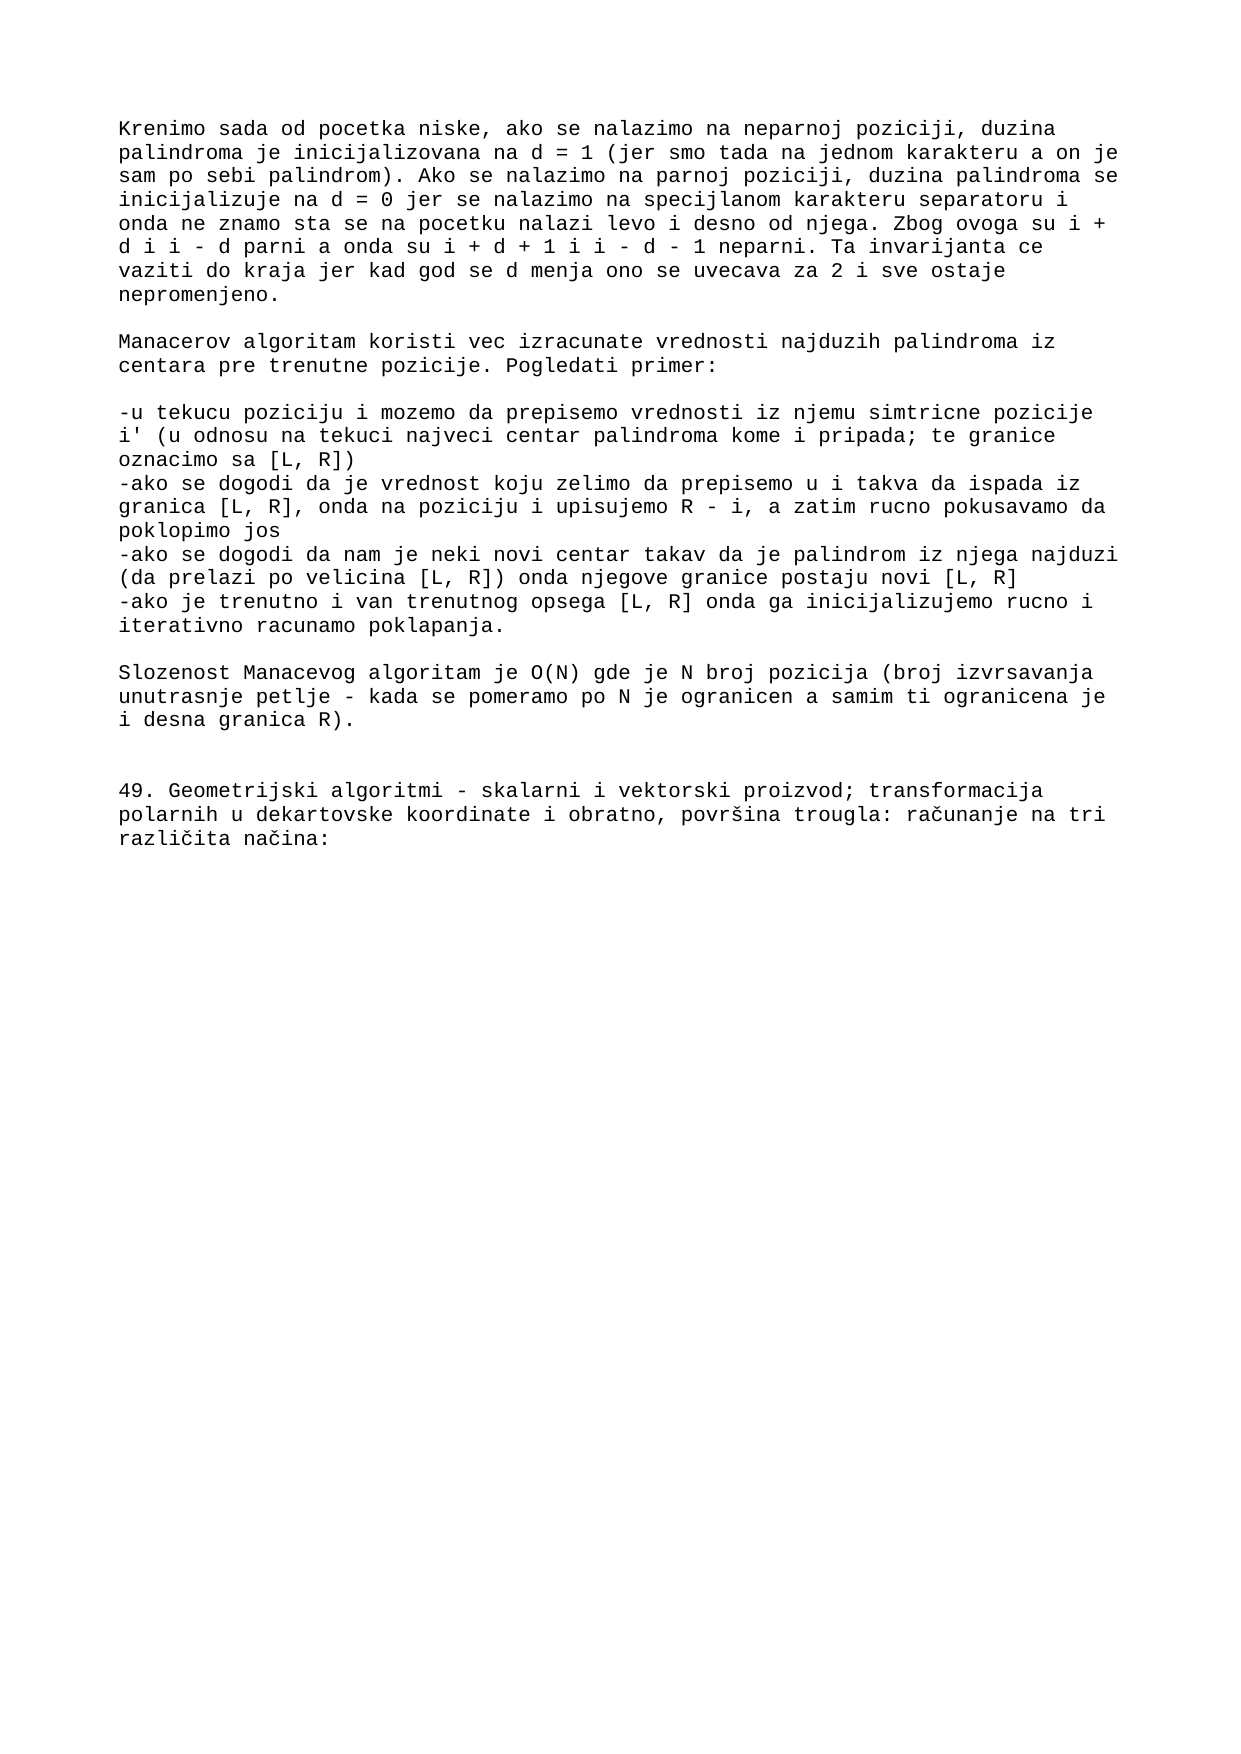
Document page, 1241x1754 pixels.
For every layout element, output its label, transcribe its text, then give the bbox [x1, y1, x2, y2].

text Manacerov algoritam koristi vec izracunate vrednosti najduzih palindroma iz centara pre trenutne pozicije. Pogledati primer: [118, 331, 1122, 378]
text Krenimo sada od pocetka niske, ako se nalazimo na neparnoj poziciji, duzina palindroma je inicijalizovana na d = 1 (jer smo tada na jednom karakteru a on je sam po sebi palindrom). Ako se nalazimo na parnoj poziciji, duzina palindroma se inicijalizuje na d = 0 jer se nalazimo na specijlanom karakteru separatoru i onda ne znamo sta se na pocetku nalazi levo i desno od njega. Zbog ovoga su i + d i i - d parni a onda su i + d + 1 i i - d - 1 neparni. Ta invarijanta ce vaziti do kraja jer kad god se d menja ono se uvecava za 2 i sve ostaje nepromenjeno. [118, 118, 1122, 307]
text -ako se dogodi da nam je neki novi centar takav da je palindrom iz njega najduzi (da prelazi po velicina [L, R]) onda njegove granice postaju novi [L, R] [118, 544, 1122, 591]
text -ako je trenutno i van trenutnog opsega [L, R] onda ga inicijalizujemo rucno i iterativno racunamo poklapanja. [118, 591, 1122, 638]
text Slozenost Manacevog algoritam je O(N) gde je N broj pozicija (broj izvrsavanja unutrasnje petlje - kada se pomeramo po N je ogranicen a samim ti ogranicena je i desna granica R). [118, 662, 1122, 733]
text -u tekucu poziciju i mozemo da prepisemo vrednosti iz njemu simtricne pozicije i' (u odnosu na tekuci najveci centar palindroma kome i pripada; te granice oznacimo sa [L, R]) [118, 402, 1122, 473]
text -ako se dogodi da je vrednost koju zelimo da prepisemo u i takva da ispada iz granica [L, R], onda na poziciju i upisujemo R - i, a zatim rucno pokusavamo da poklopimo jos [118, 473, 1122, 544]
text 49. Geometrijski algoritmi - skalarni i vektorski proizvod; transformacija polarnih u dekartovske koordinate i obratno, površina trougla: računanje na tri različita načina: [118, 780, 1122, 851]
